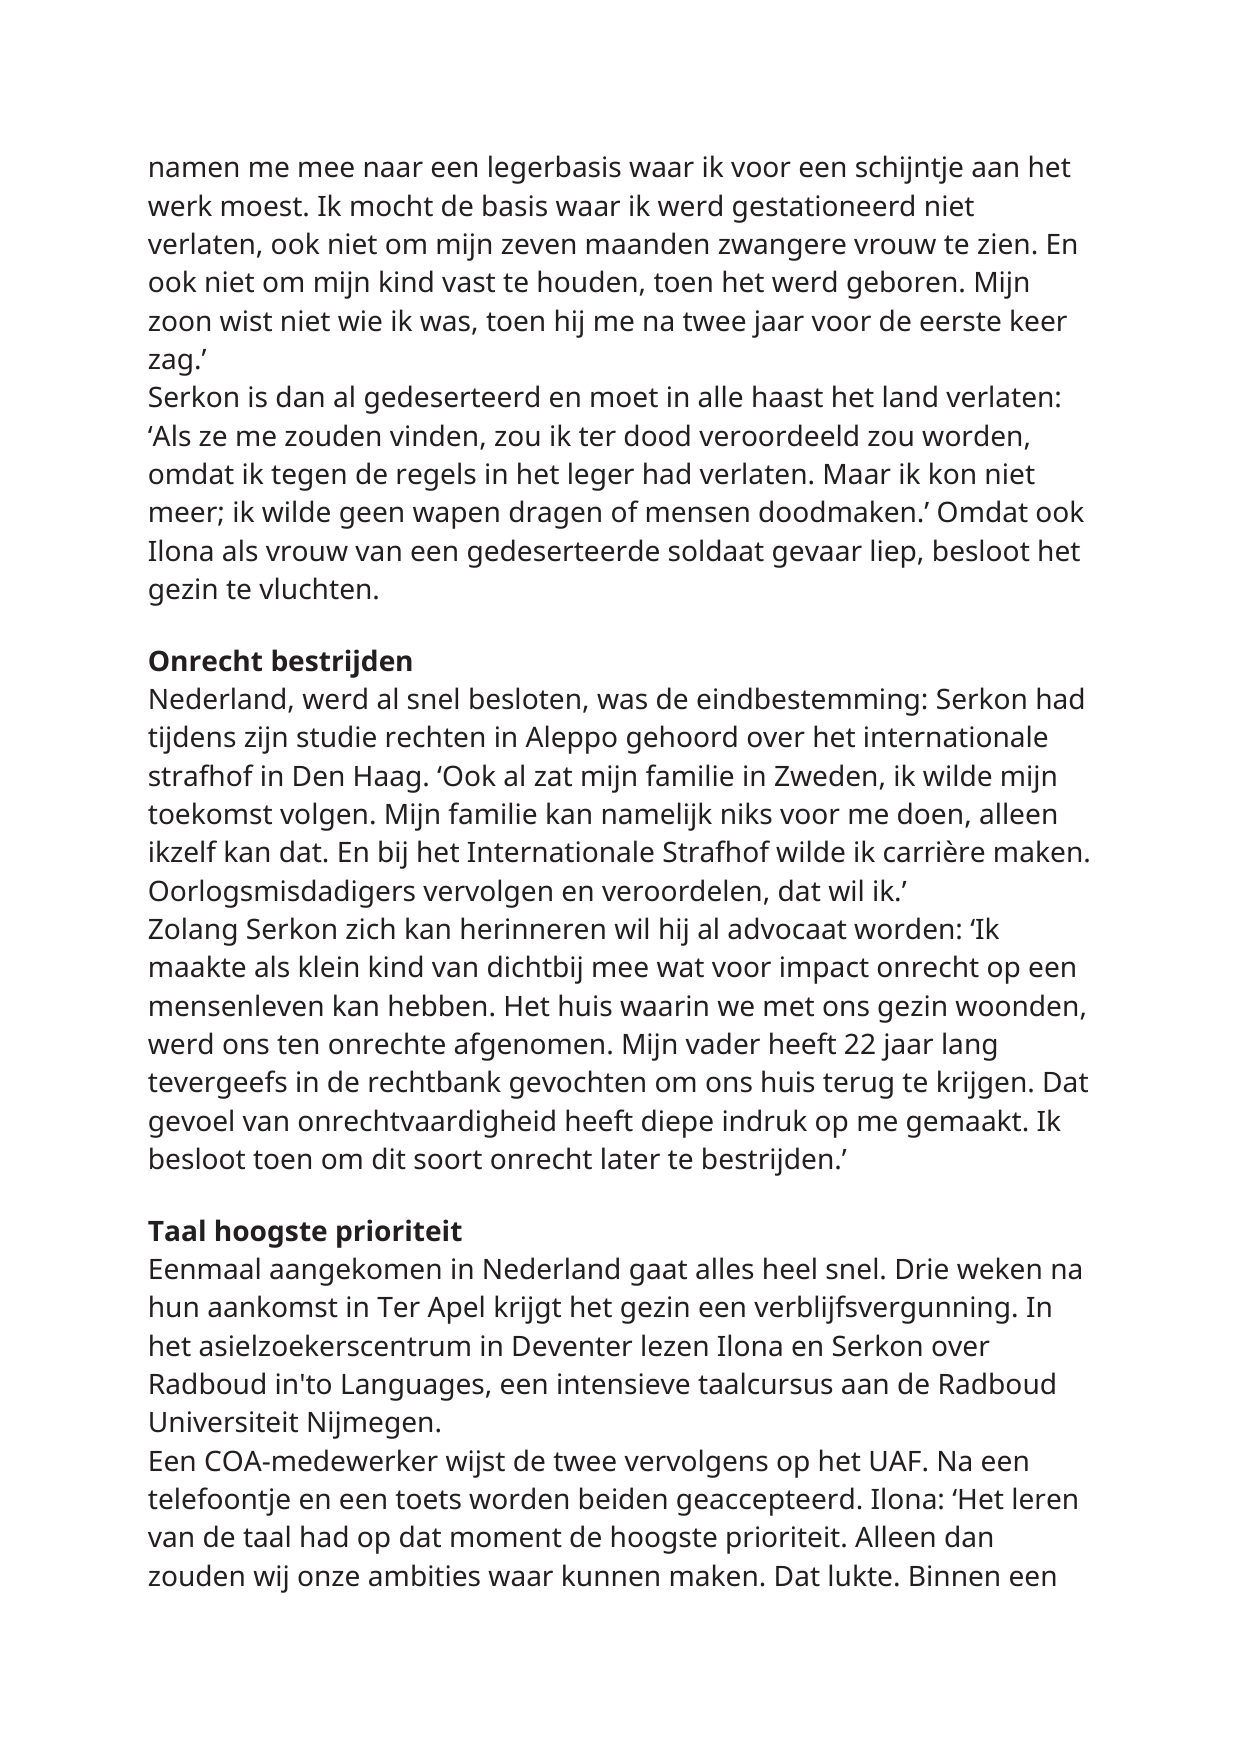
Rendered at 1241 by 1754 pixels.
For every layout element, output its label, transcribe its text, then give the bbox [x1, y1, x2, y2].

text Onrecht bestrijden Nederland, werd al snel besloten, was de eindbestemming: Serkon had tijdens zijn studie rechten in Aleppo gehoord over het internationale strafhof in Den Haag. ‘Ook al zat mijn familie in Zweden, ik wilde mijn toekomst volgen. Mijn familie kan namelijk niks voor me doen, alleen ikzelf kan dat. En bij het Internationale Strafhof wilde ik carrière maken. Oorlogsmisdadigers vervolgen en veroordelen, dat wil ik.’ [148, 641, 1093, 909]
text Een COA-medewerker wijst de twee vervolgens op het UAF. Na een telefoontje en een toets worden beiden geaccepteerd. Ilona: ‘Het leren van de taal had op dat moment de hoogste prioriteit. Alleen dan zouden wij onze ambities waar kunnen maken. Dat lukte. Binnen een [148, 1441, 1093, 1594]
text Serkon is dan al gedeserteerd en moet in alle haast het land verlaten: ‘Als ze me zouden vinden, zou ik ter dood veroordeeld zou worden, omdat ik tegen de regels in het leger had verlaten. Maar ik kon niet meer; ik wilde geen wapen dragen of mensen doodmaken.’ Omdat ook Ilona als vrouw van een gedeserteerde soldaat gevaar liep, besloot het gezin te vluchten. [148, 378, 1093, 608]
text Zolang Serkon zich kan herinneren wil hij al advocaat worden: ‘Ik maakte als klein kind van dichtbij mee wat voor impact onrecht op een mensenleven kan hebben. Het huis waarin we met ons gezin woonden, werd ons ten onrechte afgenomen. Mijn vader heeft 22 jaar lang tevergeefs in de rechtbank gevochten om ons huis terug te krijgen. Dat gevoel van onrechtvaardigheid heeft diepe indruk op me gemaakt. Ik besloot toen om dit soort onrecht later te bestrijden.’ [148, 909, 1093, 1178]
text namen me mee naar een legerbasis waar ik voor een schijntje aan het werk moest. Ik mocht de basis waar ik werd gestationeerd niet verlaten, ook niet om mijn zeven maanden zwangere vrouw te zien. En ook niet om mijn kind vast te houden, toen het werd geboren. Mijn zoon wist niet wie ik was, toen hij me na twee jaar voor de eerste keer zag.’ [148, 148, 1093, 378]
text Taal hoogste prioriteit Eenmaal aangekomen in Nederland gaat alles heel snel. Drie weken na hun aankomst in Ter Apel krijgt het gezin een verblijfsvergunning. In het asielzoekerscentrum in Deventer lezen Ilona en Serkon over Radboud in'to Languages, een intensieve taalcursus aan de Radboud Universiteit Nijmegen. [148, 1211, 1093, 1441]
